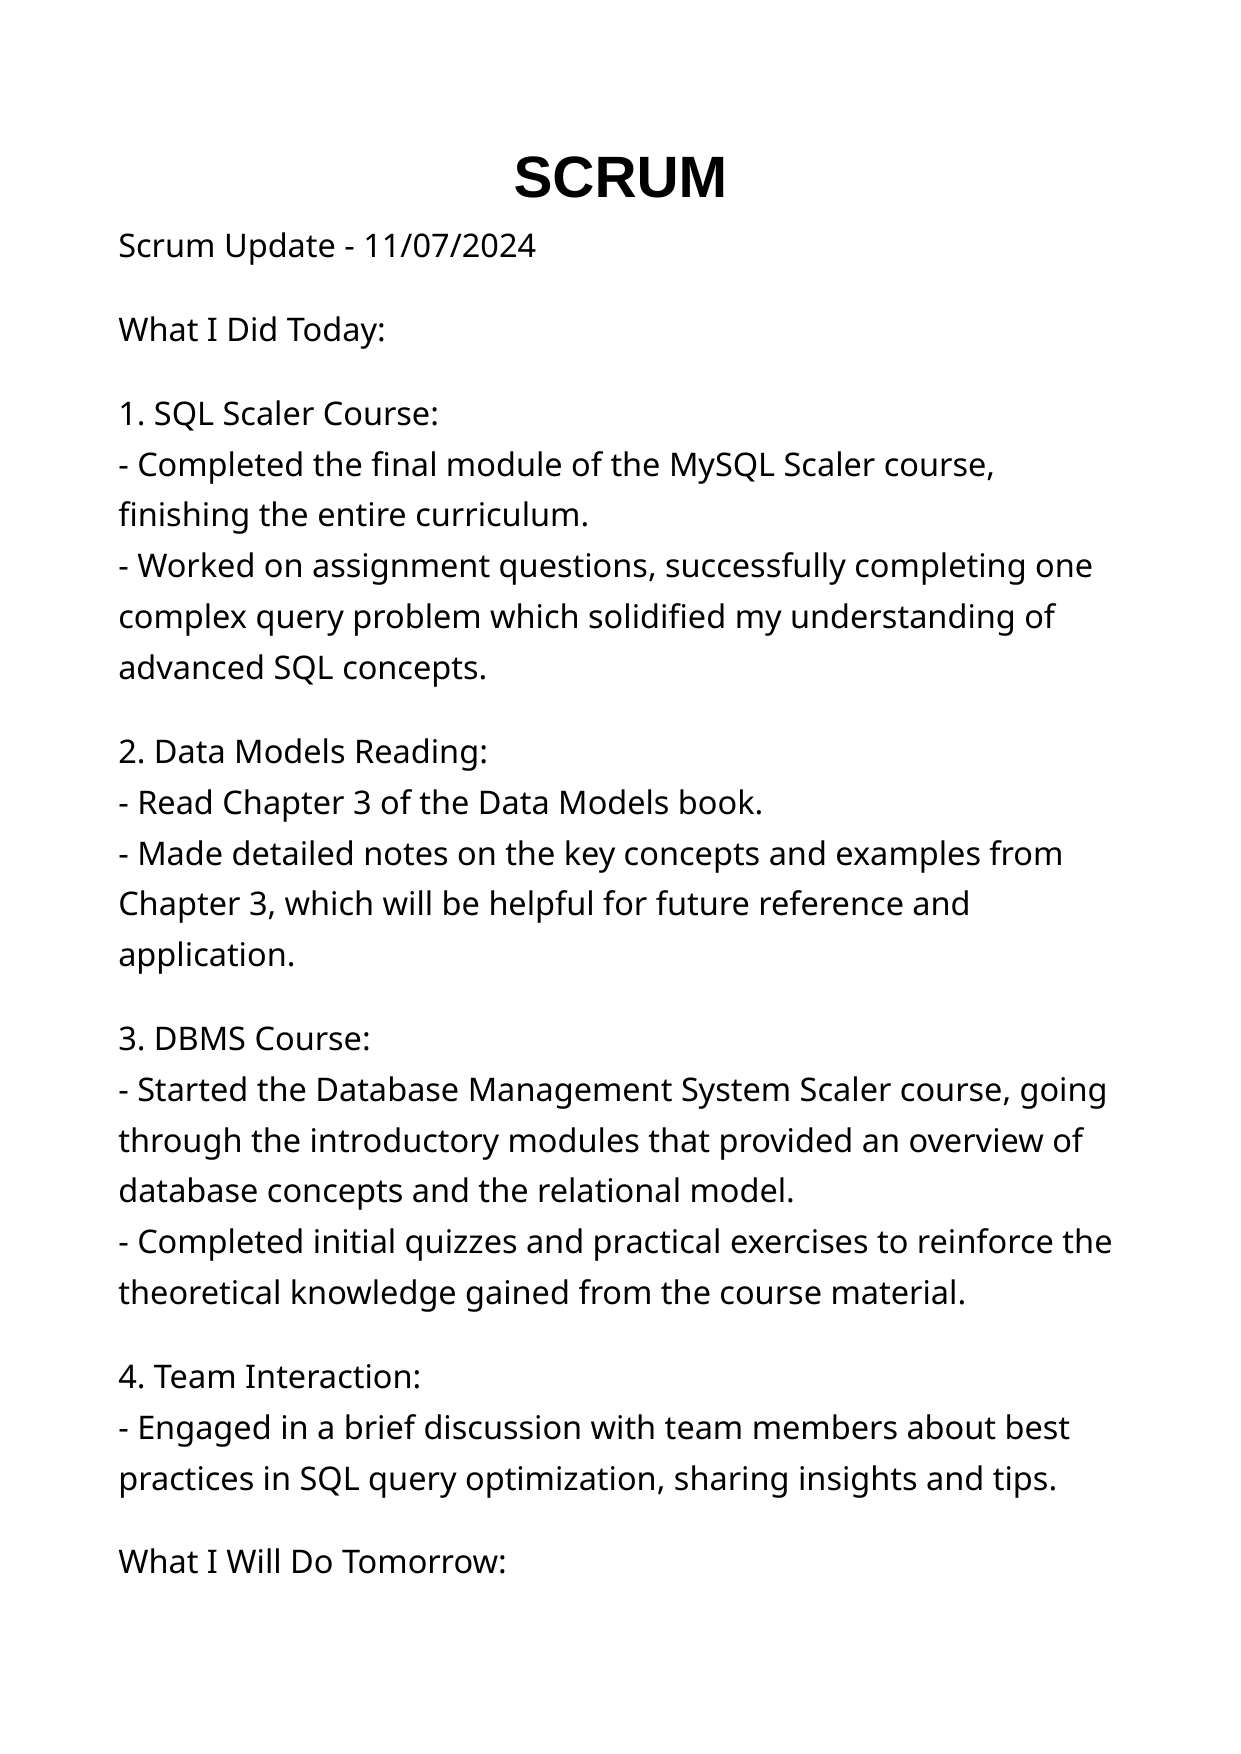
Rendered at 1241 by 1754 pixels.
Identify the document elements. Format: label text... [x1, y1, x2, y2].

title SCRUM [118, 143, 1122, 210]
text Scrum Update - 11/07/2024 What I Did Today: 1. SQL Scaler Course: - Completed the final module of the MySQL Scaler course, finishing the entire curriculum. - Worked on assignment questions, successfully completing one complex query problem which solidified my understanding of advanced SQL concepts. 2. Data Models Reading: - Read Chapter 3 of the Data Models book. - Made detailed notes on the key concepts and examples from Chapter 3, which will be helpful for future reference and application. 3. DBMS Course: - Started the Database Management System Scaler course, going through the introductory modules that provided an overview of database concepts and the relational model. - Completed initial quizzes and practical exercises to reinforce the theoretical knowledge gained from the course material. 4. Team Interaction: - Engaged in a brief discussion with team members about best practices in SQL query optimization, sharing insights and tips. What I Will Do Tomorrow: [118, 223, 1122, 1616]
